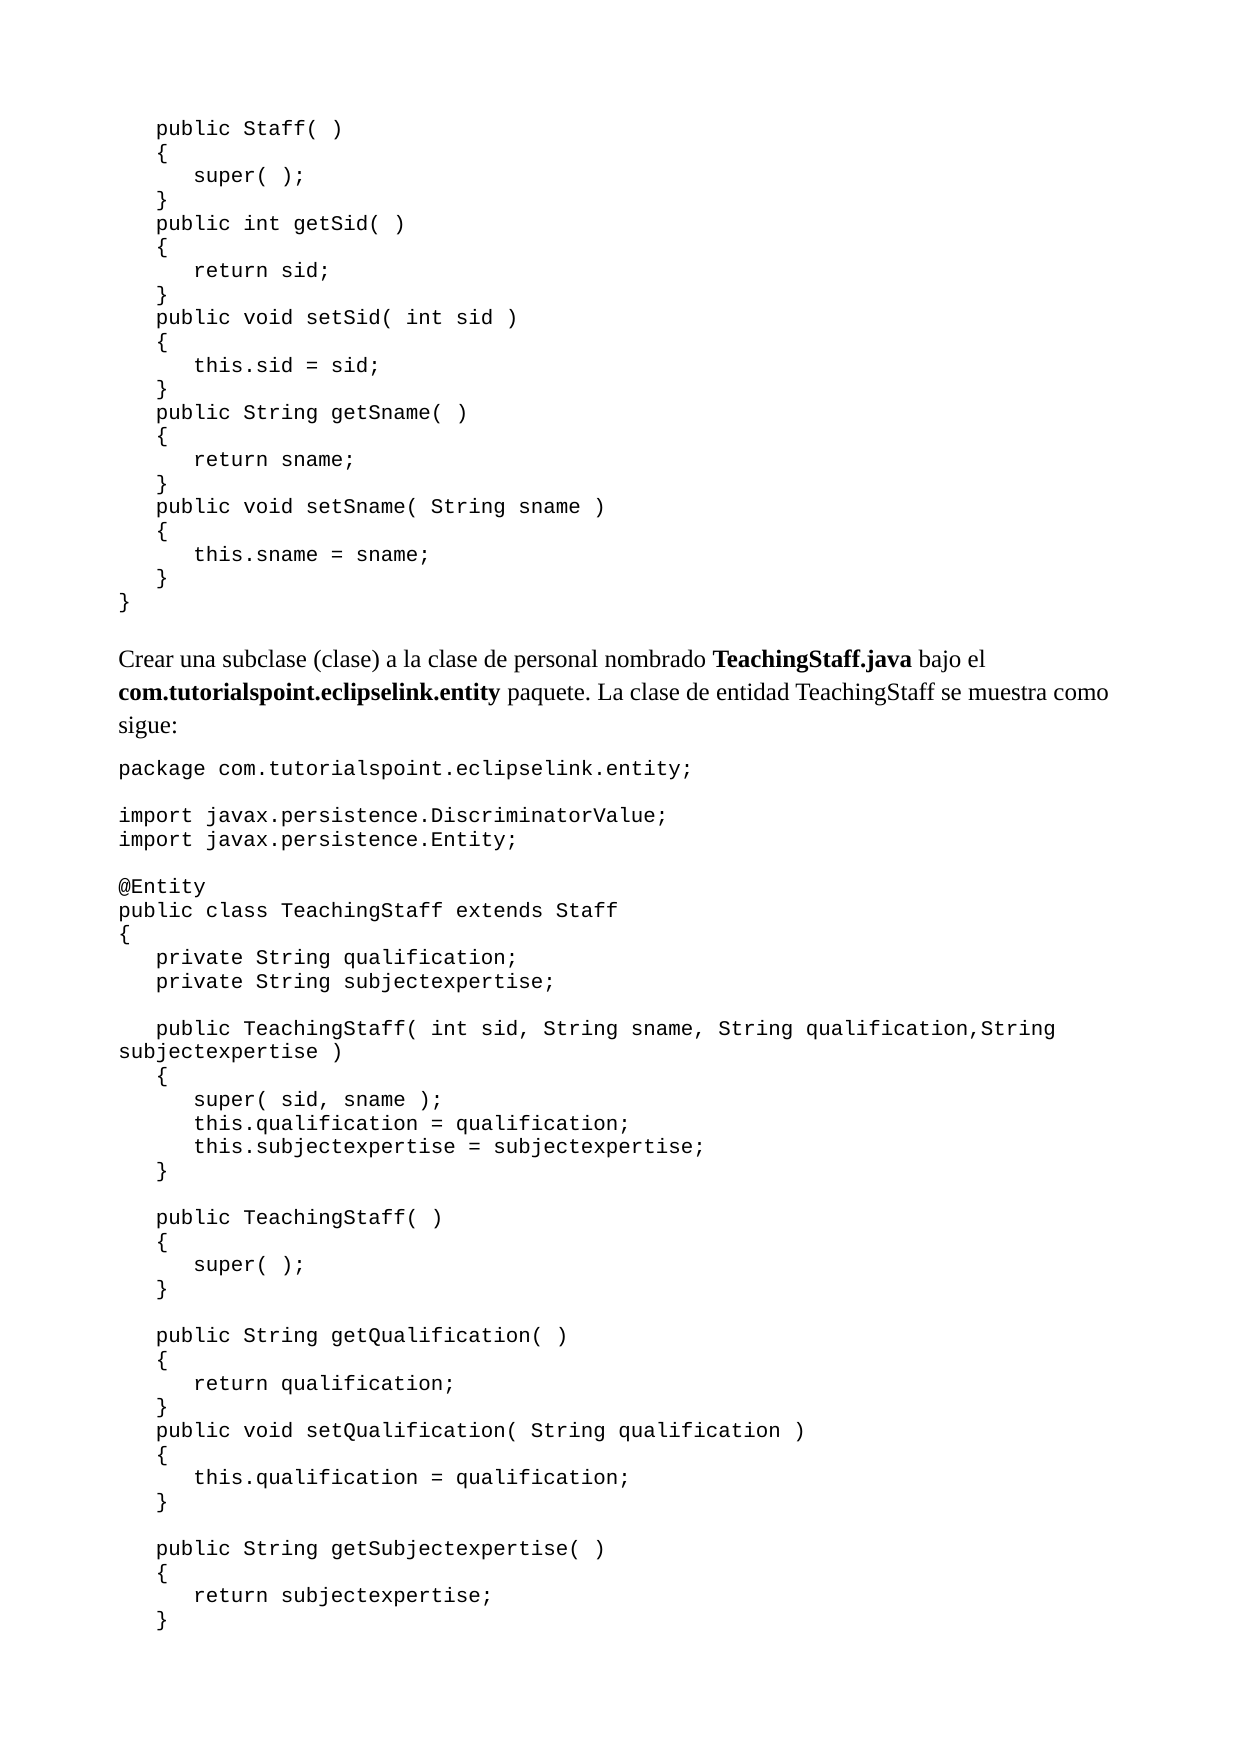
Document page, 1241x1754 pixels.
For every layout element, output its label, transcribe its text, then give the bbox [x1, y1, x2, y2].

text public String getSname( ) [118, 402, 1122, 426]
text this.qualification = qualification; [118, 1467, 1122, 1491]
text } [118, 1609, 1122, 1633]
text public Staff( ) [118, 118, 1122, 142]
text } [118, 1396, 1122, 1420]
text } [118, 378, 1122, 402]
text { [118, 1562, 1122, 1585]
text } [118, 591, 1122, 615]
text private String qualification; [118, 947, 1122, 971]
text { [118, 1231, 1122, 1254]
text this.subjectexpertise = subjectexpertise; [118, 1136, 1122, 1160]
text return sname; [118, 449, 1122, 473]
text this.qualification = qualification; [118, 1112, 1122, 1136]
text { [118, 1349, 1122, 1373]
text } [118, 567, 1122, 591]
text this.sid = sid; [118, 354, 1122, 378]
text public String getQualification( ) [118, 1325, 1122, 1349]
text } [118, 284, 1122, 307]
text this.sname = sname; [118, 544, 1122, 567]
text } [118, 1278, 1122, 1302]
text { [118, 1065, 1122, 1089]
text public void setSname( String sname ) [118, 496, 1122, 520]
text { [118, 236, 1122, 260]
text return sid; [118, 260, 1122, 284]
text public TeachingStaff( ) [118, 1207, 1122, 1231]
text public void setSid( int sid ) [118, 307, 1122, 331]
text package com.tutorialspoint.eclipselink.entity; [118, 758, 1122, 781]
text super( ); [118, 1254, 1122, 1278]
text return qualification; [118, 1373, 1122, 1396]
text } [118, 473, 1122, 496]
text super( sid, sname ); [118, 1089, 1122, 1112]
text super( ); [118, 165, 1122, 189]
text { [118, 1443, 1122, 1467]
text } [118, 189, 1122, 213]
text { [118, 331, 1122, 354]
text { [118, 520, 1122, 544]
text import javax.persistence.Entity; [118, 829, 1122, 852]
text { [118, 923, 1122, 947]
text { [118, 142, 1122, 165]
text { [118, 426, 1122, 449]
text @Entity [118, 876, 1122, 900]
text return subjectexpertise; [118, 1585, 1122, 1609]
text } [118, 1491, 1122, 1514]
text } [118, 1160, 1122, 1183]
text public class TeachingStaff extends Staff [118, 900, 1122, 923]
text public int getSid( ) [118, 213, 1122, 236]
text public String getSubjectexpertise( ) [118, 1538, 1122, 1562]
text public TeachingStaff( int sid, String sname, String qualification,String subjectexpertise ) [118, 1018, 1122, 1065]
text import javax.persistence.DiscriminatorValue; [118, 805, 1122, 829]
text public void setQualification( String qualification ) [118, 1420, 1122, 1443]
text private String subjectexpertise; [118, 971, 1122, 994]
text Crear una subclase (clase) a la clase de personal nombrado TeachingStaff.java bajo el com.tutorialspoint.eclipselink.entity paquete. La clase de entidad TeachingStaff se muestra como sigue: [118, 644, 1122, 739]
